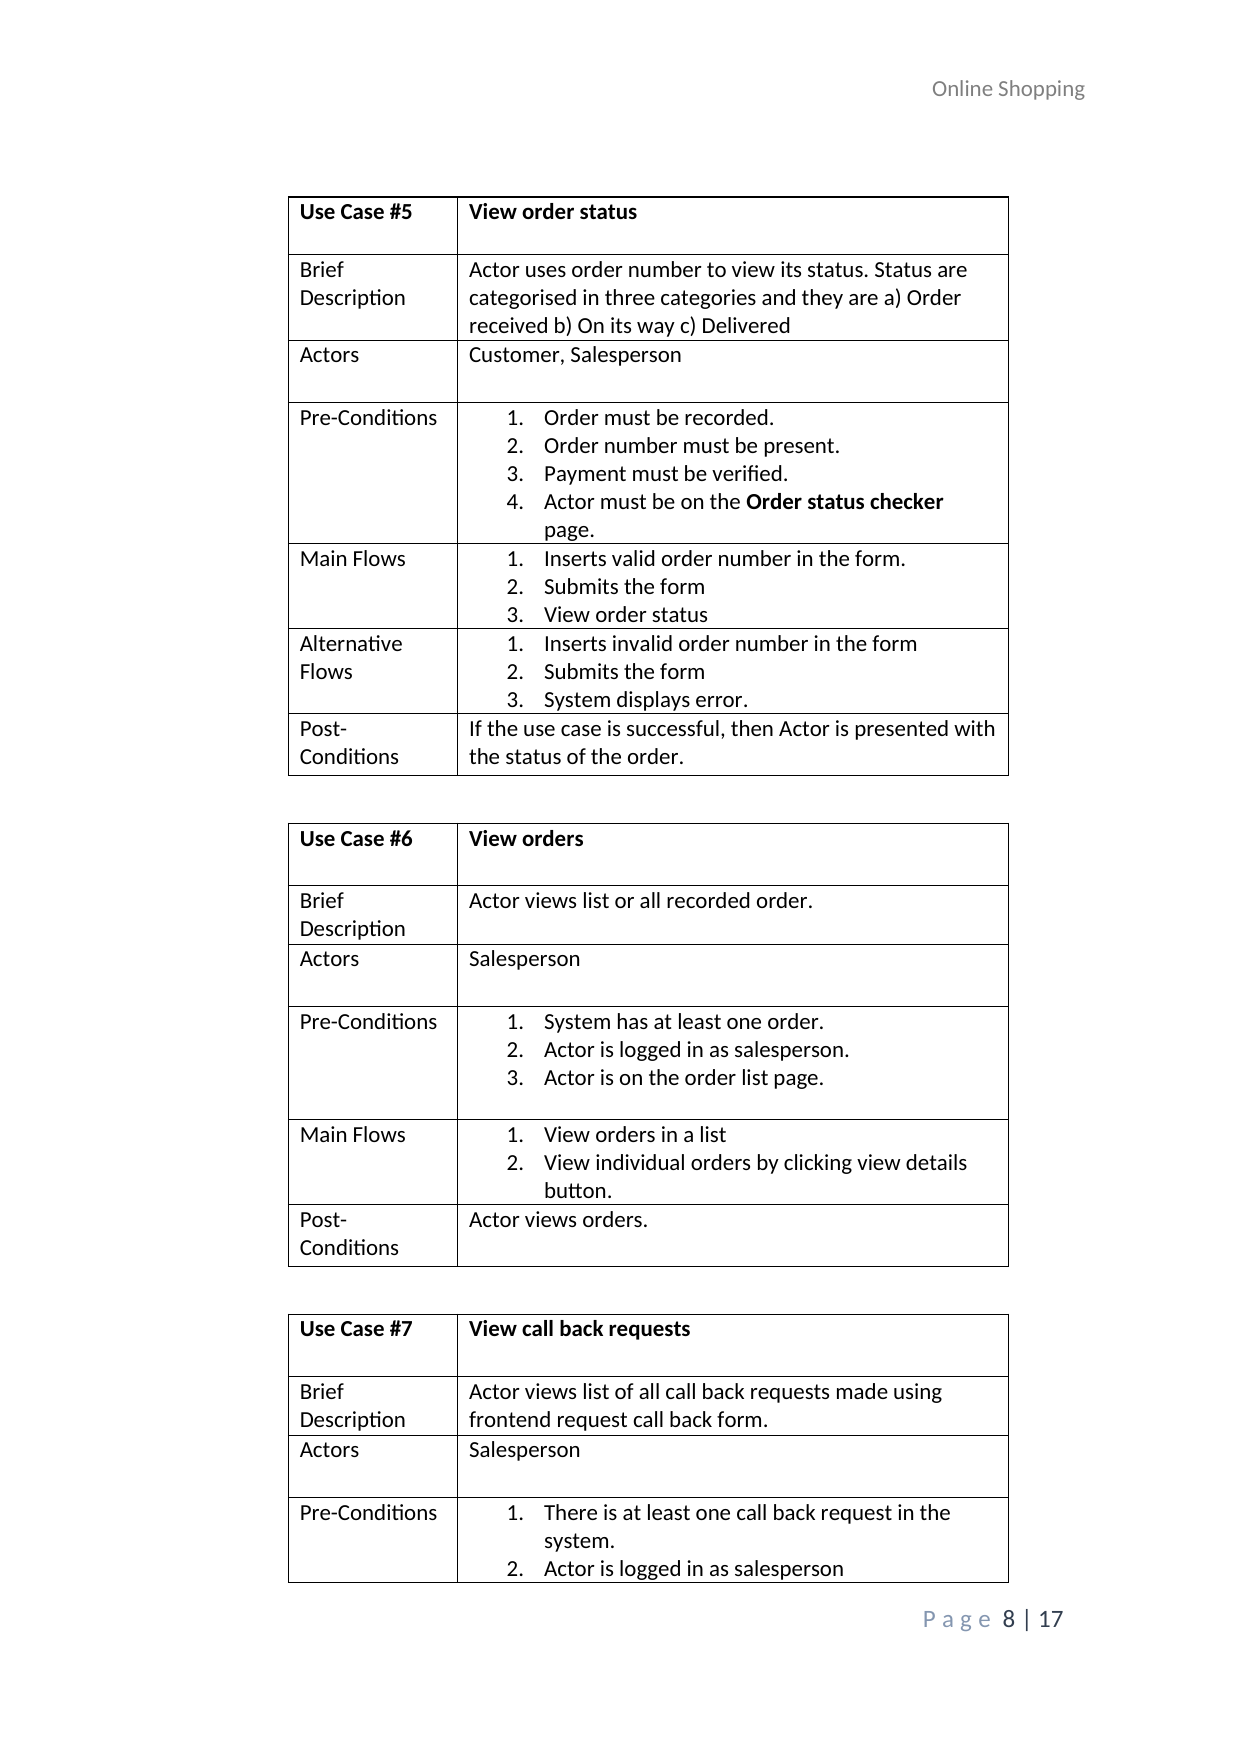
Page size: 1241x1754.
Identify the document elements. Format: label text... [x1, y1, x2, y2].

table_cell Inserts valid order number in the form. Submits the form View order status [458, 544, 1008, 628]
table_cell Actor views list of all call back requests made using frontend request call back form. [458, 1377, 1008, 1434]
table_cell Actor views orders. [458, 1205, 1008, 1266]
table_header View orders [458, 824, 1008, 885]
table_header Use Case #5 [289, 198, 457, 254]
table_header Use Case #7 [289, 1315, 457, 1376]
table_cell Brief Description [289, 886, 457, 943]
table_cell Brief Description [289, 1377, 457, 1434]
table_cell Pre-Conditions [289, 1007, 457, 1119]
table_cell Order must be recorded. Order number must be present. Payment must be verified. Actor must be on the Order status checker page. [458, 403, 1008, 543]
table_cell Alternative Flows [289, 629, 457, 713]
table_cell System has at least one order. Actor is logged in as salesperson. Actor is on the order list page. [458, 1007, 1008, 1119]
table_cell Pre-Conditions [289, 403, 457, 543]
table_cell View orders in a list View individual orders by clicking view details button. [458, 1120, 1008, 1204]
table_cell Main Flows [289, 1120, 457, 1204]
table_cell If the use case is successful, then Actor is presented with the status of the order. [458, 714, 1008, 775]
table_cell Brief Description [289, 255, 457, 339]
table_cell Actors [289, 341, 457, 402]
table_cell Main Flows [289, 544, 457, 628]
table_header Use Case #6 [289, 824, 457, 885]
table_cell Inserts invalid order number in the form Submits the form System displays error. [458, 629, 1008, 713]
table_cell Salesperson [458, 945, 1008, 1006]
table_cell Actors [289, 1436, 457, 1497]
table_cell There is at least one call back request in the system. Actor is logged in as salesperson [458, 1498, 1008, 1582]
table_cell Actor uses order number to view its status. Status are categorised in three categories and they are a) Order received b) On its way c) Delivered [458, 255, 1008, 339]
table_cell Post-Conditions [289, 1205, 457, 1266]
table_cell Pre-Conditions [289, 1498, 457, 1582]
table_cell Salesperson [458, 1436, 1008, 1497]
table_cell Post-Conditions [289, 714, 457, 775]
table_cell Actors [289, 945, 457, 1006]
table_header View call back requests [458, 1315, 1008, 1376]
table_cell Customer, Salesperson [458, 341, 1008, 402]
table_cell Actor views list or all recorded order. [458, 886, 1008, 943]
table_header View order status [458, 198, 1008, 254]
